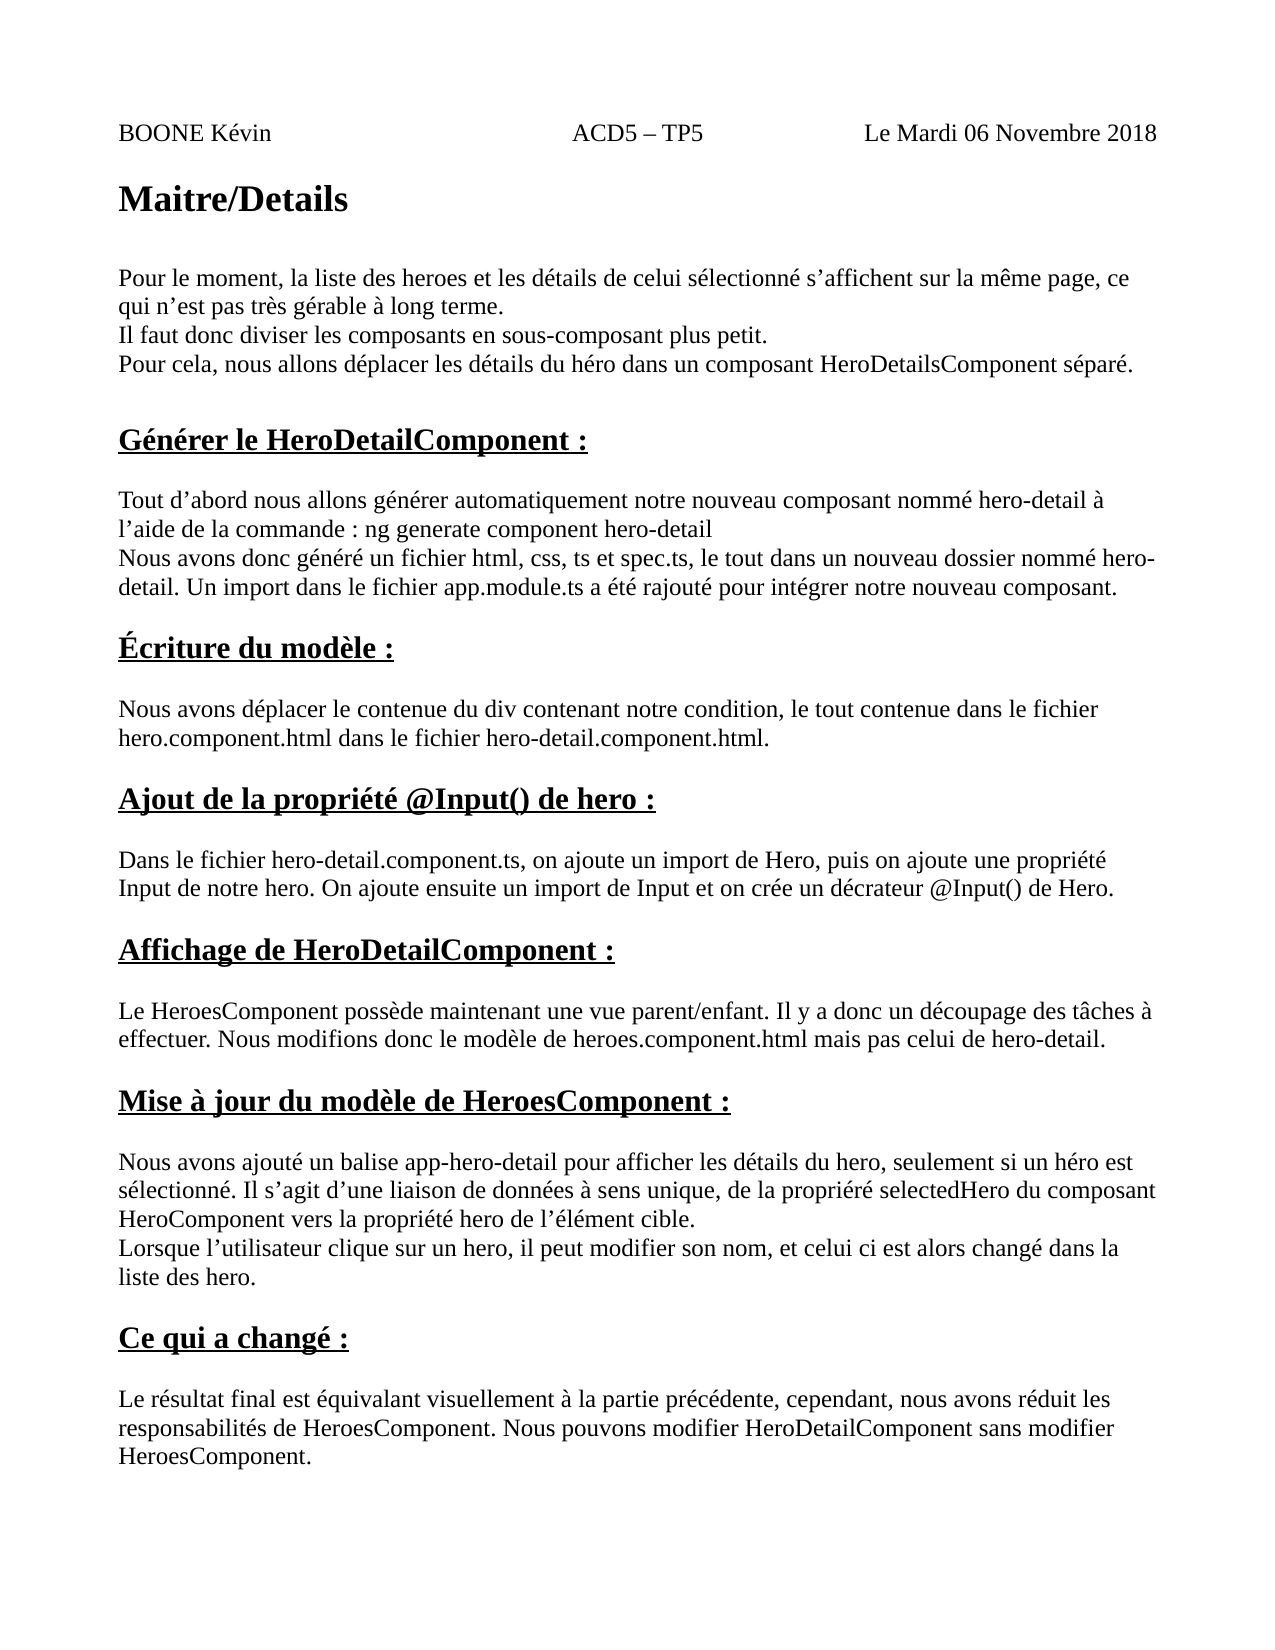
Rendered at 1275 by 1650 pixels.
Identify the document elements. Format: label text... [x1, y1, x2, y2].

text Nous avons donc généré un fichier html, css, ts et spec.ts, le tout dans un nouveau dossier nommé hero-detail. Un import dans le fichier app.module.ts a été rajouté pour intégrer notre nouveau composant. [118, 543, 1157, 600]
text Nous avons ajouté un balise app-hero-detail pour afficher les détails du hero, seulement si un héro est sélectionné. Il s’agit d’une liaison de données à sens unique, de la propriéré selectedHero du composant HeroComponent vers la propriété hero de l’élément cible. [118, 1147, 1157, 1233]
text Nous avons déplacer le contenue du div contenant notre condition, le tout contenue dans le fichier hero.component.html dans le fichier hero-detail.component.html. [118, 694, 1157, 751]
text Tout d’abord nous allons générer automatiquement notre nouveau composant nommé hero-detail à l’aide de la commande : ng generate component hero-detail [118, 485, 1157, 543]
text Le HeroesComponent possède maintenant une vue parent/enfant. Il y a donc un découpage des tâches à effectuer. Nous modifions donc le modèle de heroes.component.html mais pas celui de hero-detail. [118, 996, 1157, 1053]
text Ajout de la propriété @Input() de hero : [118, 780, 1157, 816]
text Ce qui a changé : [118, 1319, 1157, 1355]
text Le résultat final est équivalant visuellement à la partie précédente, cependant, nous avons réduit les responsabilités de HeroesComponent. Nous pouvons modifier HeroDetailComponent sans modifier HeroesComponent. [118, 1384, 1157, 1470]
text Maitre/Details [118, 176, 1157, 219]
text Lorsque l’utilisateur clique sur un hero, il peut modifier son nom, et celui ci est alors changé dans la liste des hero. [118, 1233, 1157, 1290]
text Pour le moment, la liste des heroes et les détails de celui sélectionné s’affichent sur la même page, ce qui n’est pas très gérable à long terme. [118, 263, 1157, 320]
text Il faut donc diviser les composants en sous-composant plus petit. [118, 320, 1157, 349]
text Générer le HeroDetailComponent : [118, 421, 1157, 457]
text Dans le fichier hero-detail.component.ts, on ajoute un import de Hero, puis on ajoute une propriété Input de notre hero. On ajoute ensuite un import de Input et on crée un décrateur @Input() de Hero. [118, 845, 1157, 902]
text Affichage de HeroDetailComponent : [118, 931, 1157, 967]
text Mise à jour du modèle de HeroesComponent : [118, 1082, 1157, 1118]
text Écriture du modèle : [118, 629, 1157, 665]
text Pour cela, nous allons déplacer les détails du héro dans un composant HeroDetailsComponent séparé. [118, 349, 1157, 378]
